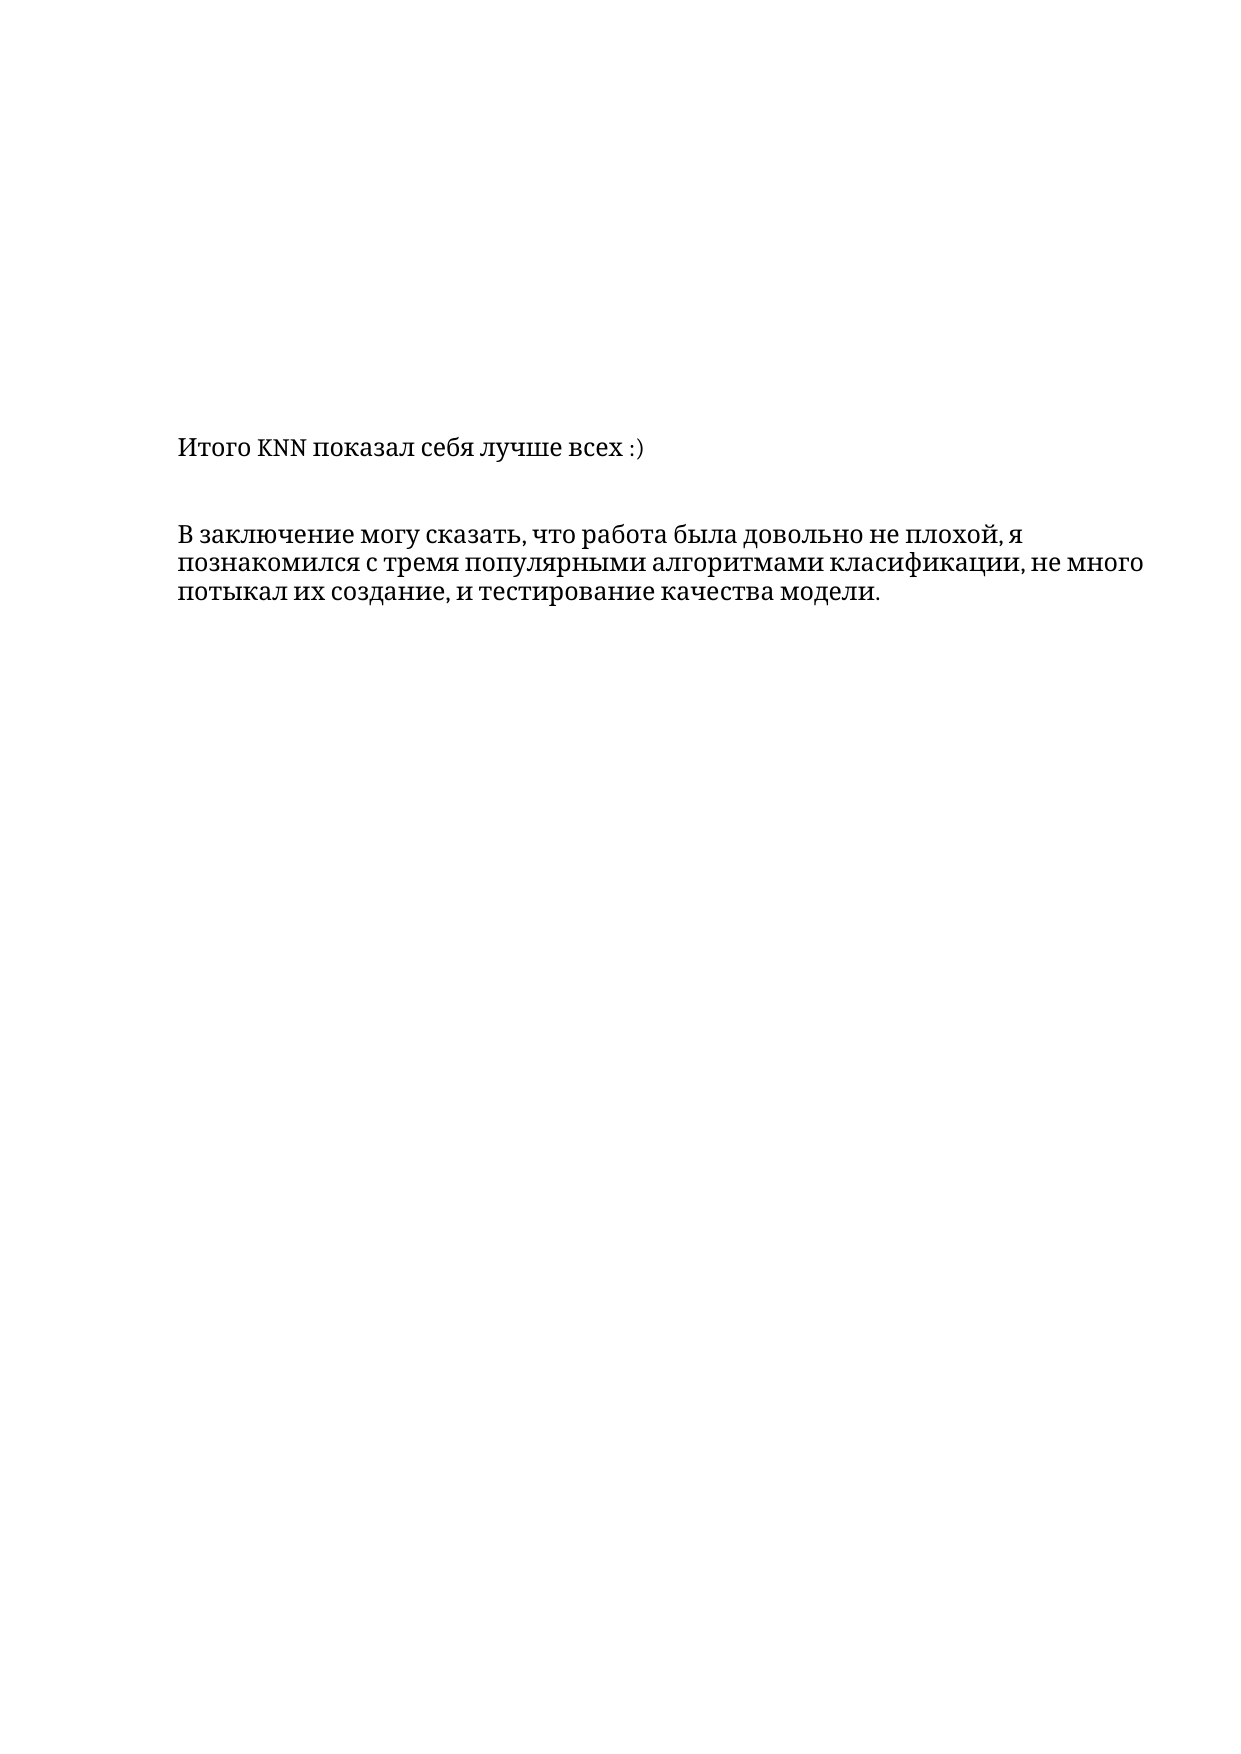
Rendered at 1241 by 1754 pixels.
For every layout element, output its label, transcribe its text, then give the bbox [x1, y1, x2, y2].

text В заключение могу сказать, что работа была довольно не плохой, я познакомился с тремя популярными алгоритмами класификации, не много потыкал их создание, и тестирование качества модели. [177, 521, 1152, 607]
text Итого KNN показал себя лучше всех :) [177, 434, 1152, 463]
